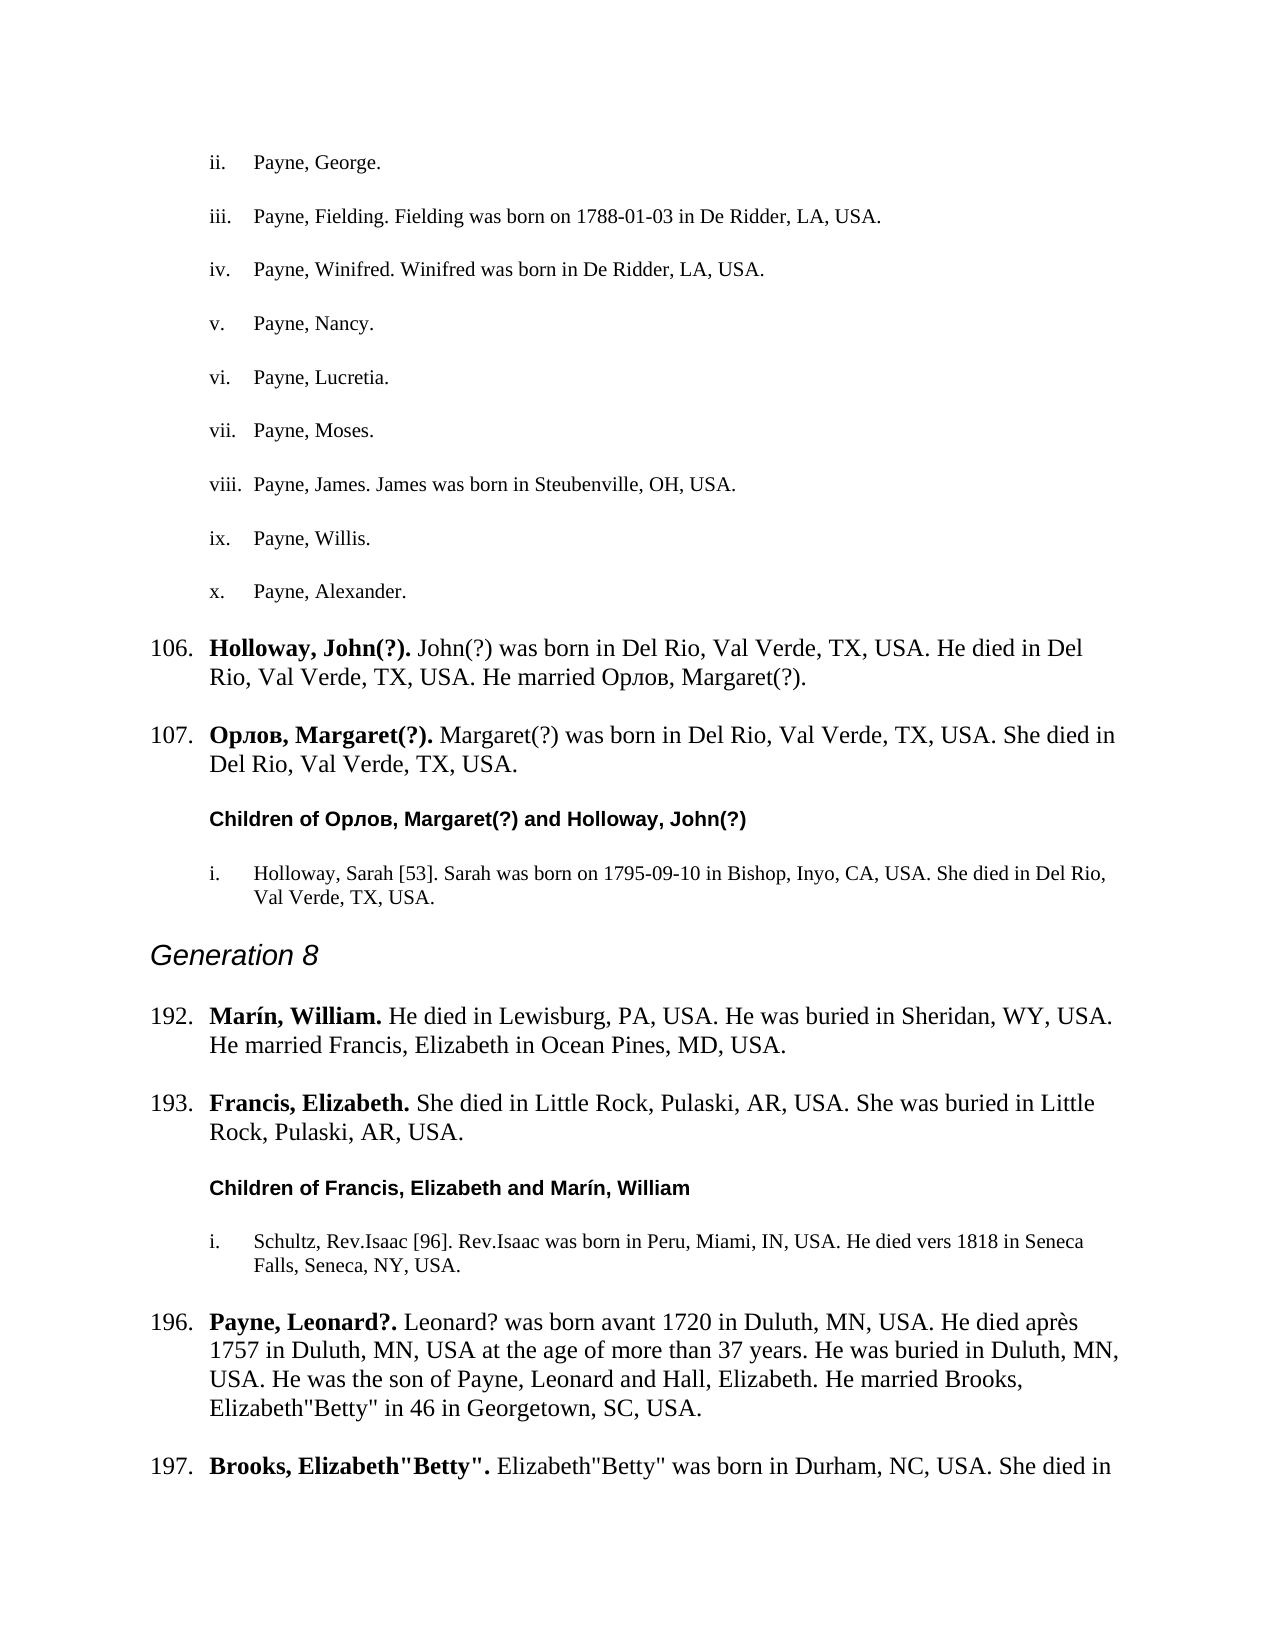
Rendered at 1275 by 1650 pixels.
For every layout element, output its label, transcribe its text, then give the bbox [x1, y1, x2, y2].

text 193. Francis, Elizabeth. She died in Little Rock, Pulaski, AR, USA. She was buried in Little Rock, Pulaski, AR, USA. [150, 1088, 1125, 1146]
list x. Payne, Alexander. [209, 579, 1125, 603]
list vi. Payne, Lucretia. [209, 364, 1125, 389]
title Children of Francis, Elizabeth and Marín, William [209, 1176, 1125, 1199]
text 106. Holloway, John(?). John(?) was born in Del Rio, Val Verde, TX, USA. He died in Del Rio, Val Verde, TX, USA. He married Орлов, Margaret(?). [150, 633, 1125, 690]
list v. Payne, Nancy. [209, 311, 1125, 335]
text 107. Орлов, Margaret(?). Margaret(?) was born in Del Rio, Val Verde, TX, USA. She died in Del Rio, Val Verde, TX, USA. [150, 720, 1125, 777]
list i. Holloway, Sarah [53]. Sarah was born on 1795-09-10 in Bishop, Inyo, CA, USA. She died in Del Rio, Val Verde, TX, USA. [209, 861, 1125, 909]
list viii. Payne, James. James was born in Steubenville, OH, USA. [209, 472, 1125, 496]
list i. Schultz, Rev.Isaac [96]. Rev.Isaac was born in Peru, Miami, IN, USA. He died vers 1818 in Seneca Falls, Seneca, NY, USA. [209, 1229, 1125, 1277]
subtitle Generation 8 [150, 938, 1125, 972]
list iii. Payne, Fielding. Fielding was born on 1788-01-03 in De Ridder, LA, USA. [209, 204, 1125, 228]
title Children of Орлов, Margaret(?) and Holloway, John(?) [209, 807, 1125, 831]
list iv. Payne, Winifred. Winifred was born in De Ridder, LA, USA. [209, 257, 1125, 281]
text 197. Brooks, Elizabeth"Betty". Elizabeth"Betty" was born in Durham, NC, USA. She died in [150, 1451, 1125, 1480]
text 196. Payne, Leonard?. Leonard? was born avant 1720 in Duluth, MN, USA. He died après 1757 in Duluth, MN, USA at the age of more than 37 years. He was buried in Duluth, MN, USA. He was the son of Payne, Leonard and Hall, Elizabeth. He married Brooks, Elizabeth"Betty" in 46 in Georgetown, SC, USA. [150, 1307, 1125, 1422]
list ii. Payne, George. [209, 150, 1125, 174]
list ix. Payne, Willis. [209, 526, 1125, 549]
list vii. Payne, Moses. [209, 418, 1125, 442]
text 192. Marín, William. He died in Lewisburg, PA, USA. He was buried in Sheridan, WY, USA. He married Francis, Elizabeth in Ocean Pines, MD, USA. [150, 1001, 1125, 1059]
